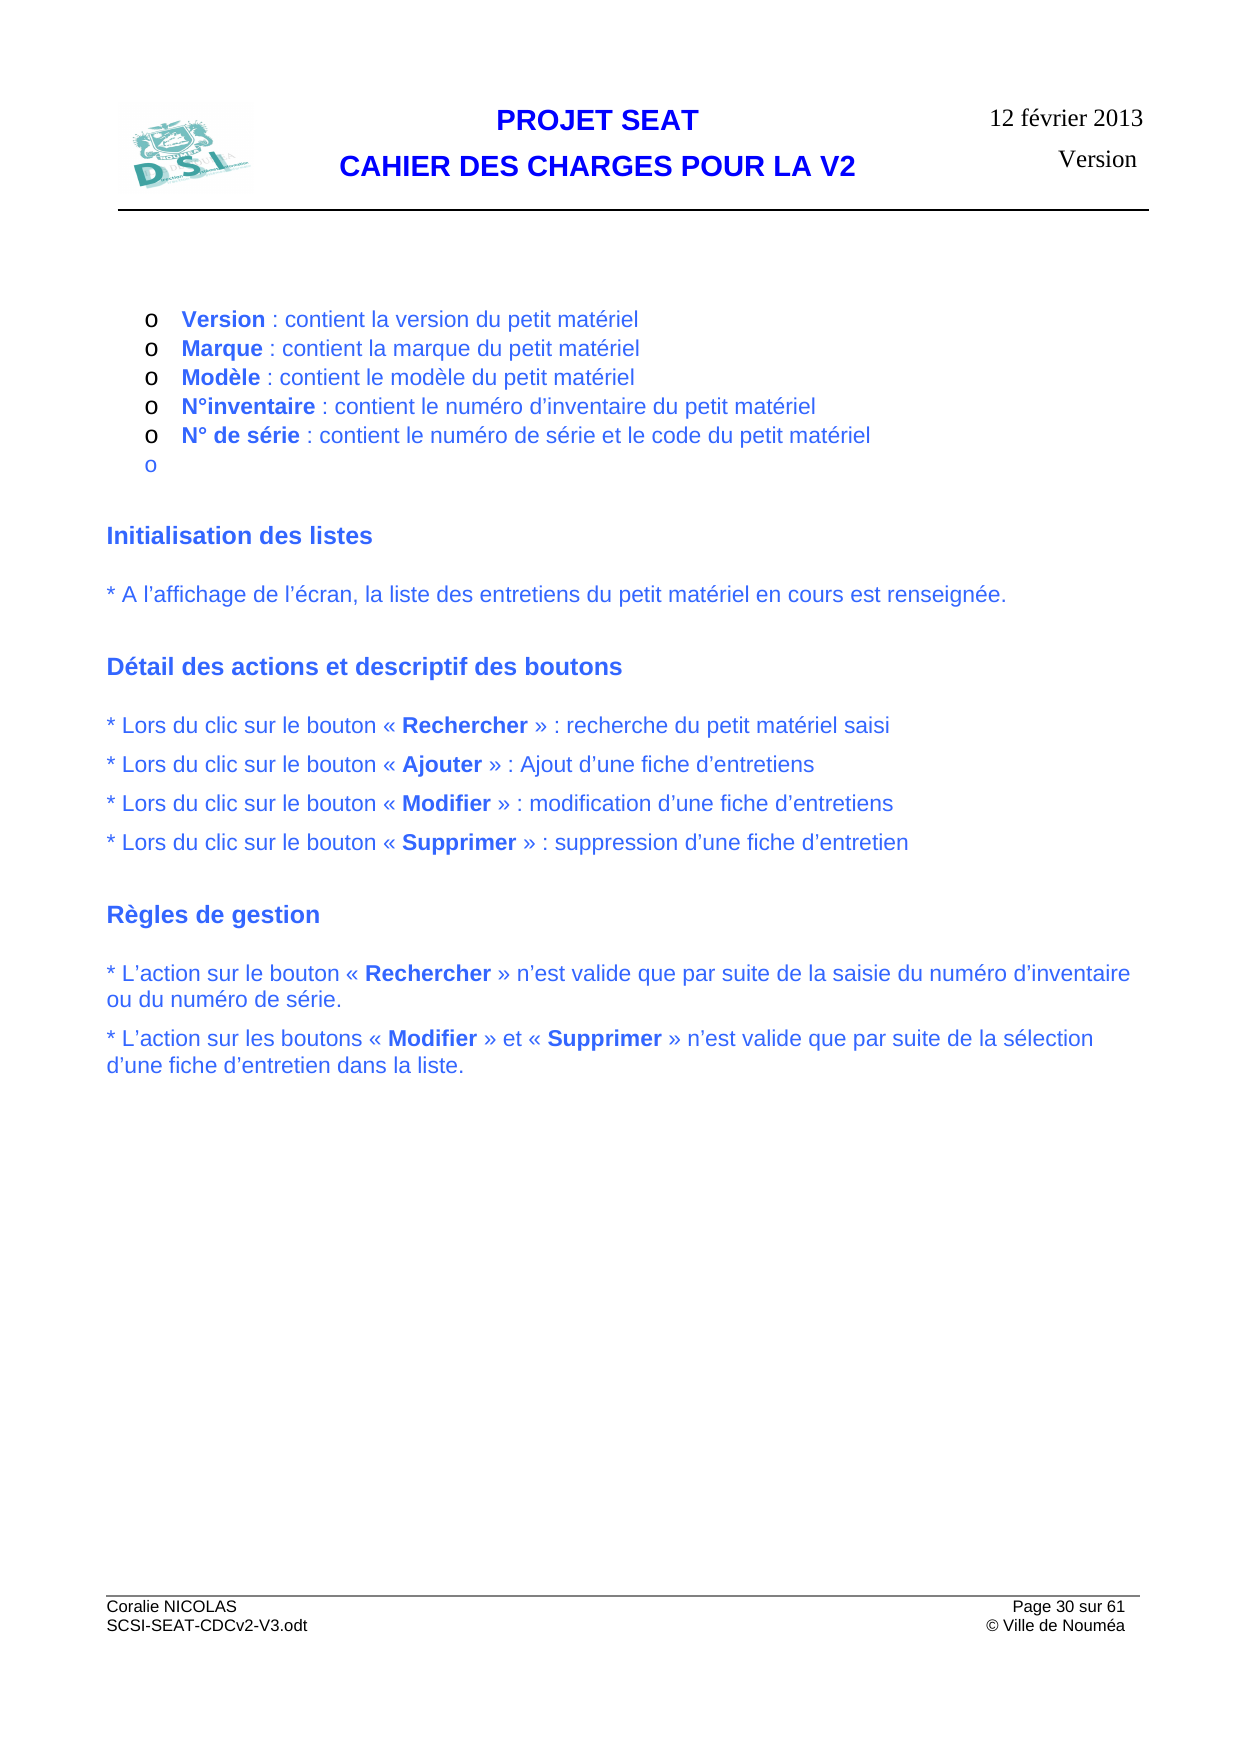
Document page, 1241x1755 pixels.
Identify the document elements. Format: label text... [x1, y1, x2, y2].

list N°inventaire : contient le numéro d’inventaire du petit matériel [144, 393, 1140, 422]
subtitle Initialisation des listes [106, 521, 1140, 549]
list Version : contient la version du petit matériel [144, 306, 1140, 335]
text * Lors du clic sur le bouton « Modifier » : modification d’une fiche d’entretiens [106, 790, 1140, 816]
list N° de série : contient le numéro de série et le code du petit matériel [144, 422, 1140, 451]
text * L’action sur le bouton « Rechercher » n’est valide que par suite de la saisie du numéro d’inventaire ou du numéro de série. [106, 960, 1140, 1013]
text * Lors du clic sur le bouton « Supprimer » : suppression d’une fiche d’entretien [106, 829, 1140, 855]
list Marque : contient la marque du petit matériel [144, 335, 1140, 364]
subtitle Détail des actions et descriptif des boutons [106, 652, 1140, 681]
text * A l’affichage de l’écran, la liste des entretiens du petit matériel en cours est renseignée. [106, 581, 1140, 607]
subtitle Règles de gestion [106, 900, 1140, 929]
text * Lors du clic sur le bouton « Rechercher » : recherche du petit matériel saisi [106, 712, 1140, 738]
text * Lors du clic sur le bouton « Ajouter » : Ajout d’une fiche d’entretiens [106, 751, 1140, 777]
list Modèle : contient le modèle du petit matériel [144, 364, 1140, 393]
text * L’action sur les boutons « Modifier » et « Supprimer » n’est valide que par suite de la sélection d’une fiche d’entretien dans la liste. [106, 1025, 1140, 1078]
